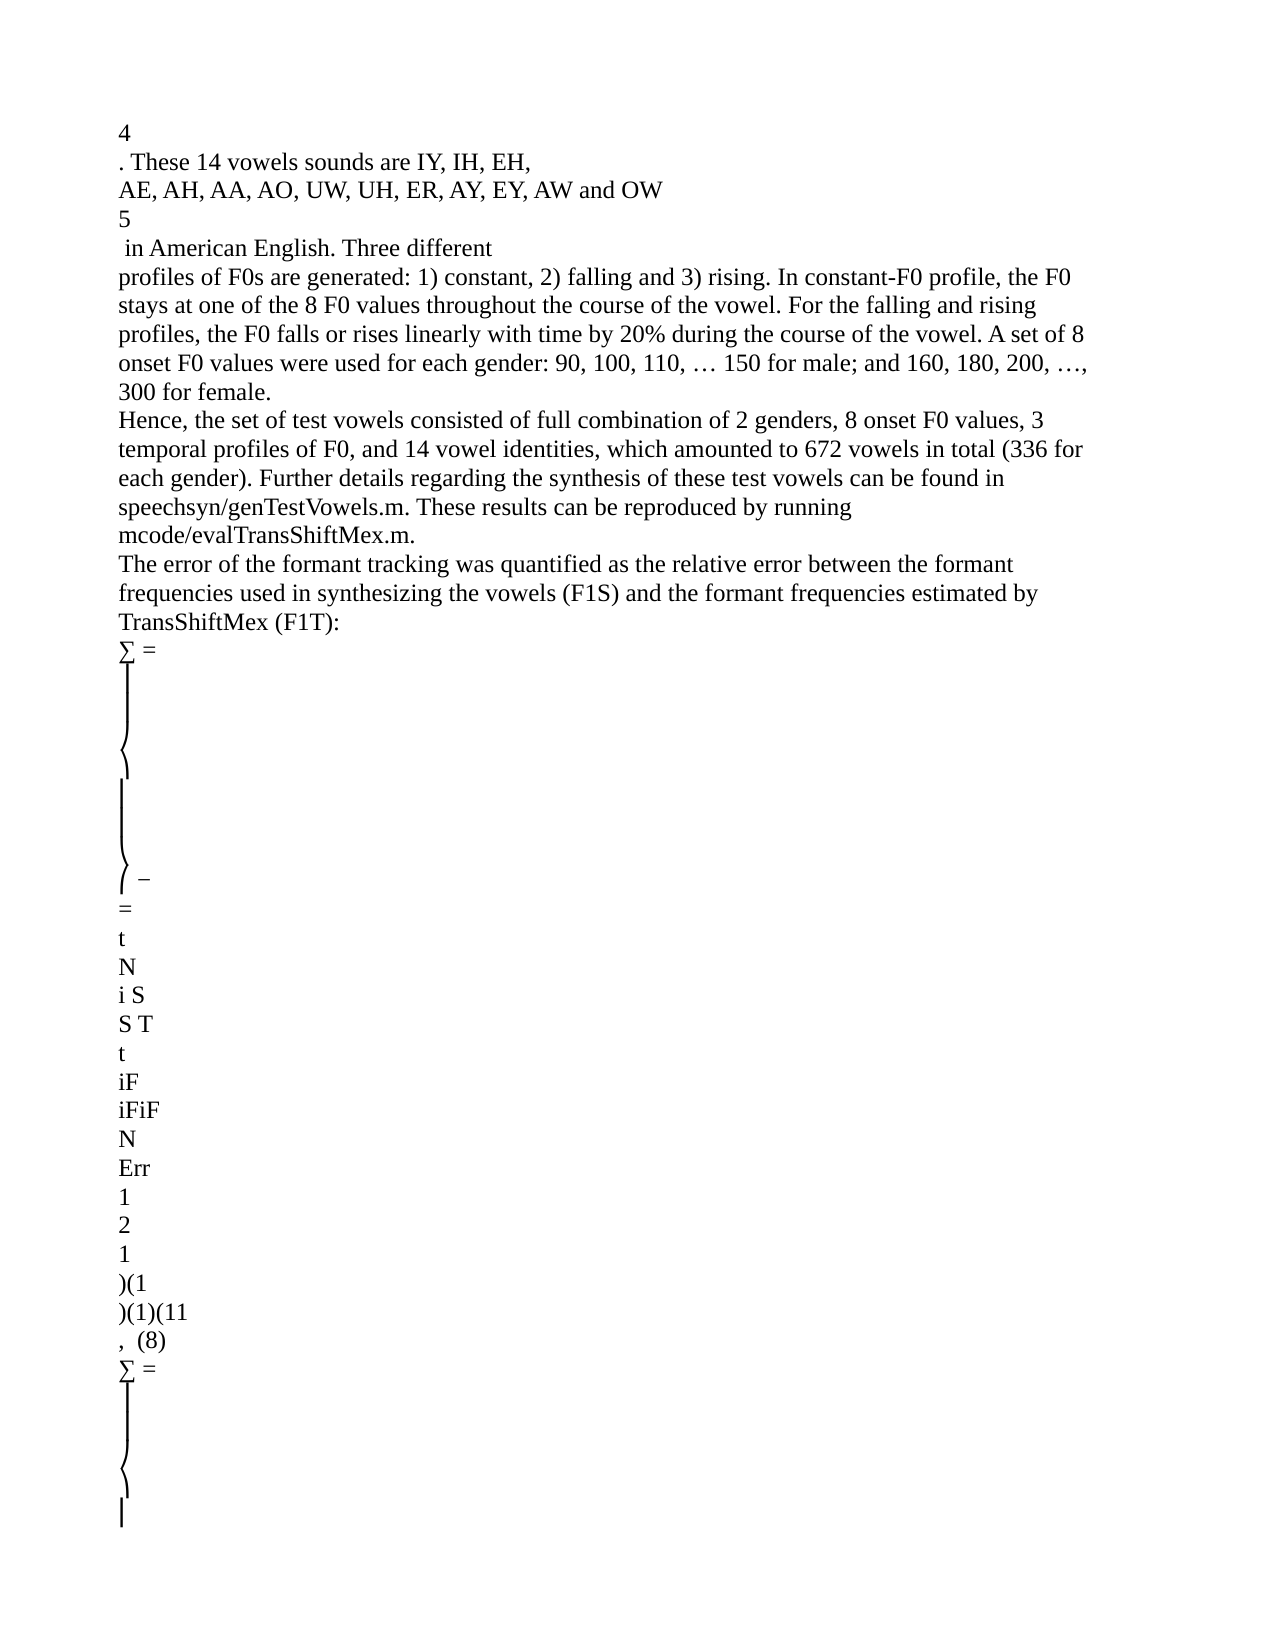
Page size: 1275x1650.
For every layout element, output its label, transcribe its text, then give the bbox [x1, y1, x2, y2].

text = [118, 894, 1157, 923]
text Hence, the set of test vowels consisted of full combination of 2 genders, 8 onset F0 values, 3 [118, 406, 1157, 434]
text N [118, 1124, 1157, 1153]
text iF [118, 1067, 1157, 1096]
text mcode/evalTransShiftMex.m. [118, 521, 1157, 549]
text ∑ = [118, 1354, 1157, 1383]
text in American English. Three different [118, 233, 1157, 262]
text profiles, the F0 falls or rises linearly with time by 20% during the course of the vowel. A set of 8 [118, 319, 1157, 348]
text S T [118, 1009, 1157, 1038]
text ⎟ [128, 1412, 1157, 1441]
text 1 [118, 1239, 1157, 1268]
text ⎟ [128, 693, 1157, 722]
text Err [118, 1153, 1157, 1182]
text ⎟ [118, 1383, 126, 1412]
text ⎜ [123, 808, 1157, 837]
text ⎞ [123, 751, 1157, 779]
text ⎟ [118, 693, 126, 722]
text ⎟ [118, 1412, 126, 1441]
text . These 14 vowels sounds are IY, IH, EH, [118, 147, 1157, 176]
text ⎜ [123, 779, 1157, 808]
text )(1 [118, 1268, 1157, 1297]
text 5 [118, 204, 1157, 233]
text 300 for female. [118, 377, 1157, 406]
text ⎛ − [123, 866, 1157, 894]
text t [118, 923, 1157, 952]
text ⎟ [128, 1383, 1157, 1412]
text temporal profiles of F0, and 14 vowel identities, which amounted to 672 vowels in total (336 for [118, 434, 1157, 463]
text ⎠ [122, 1441, 1157, 1469]
text t [118, 1038, 1157, 1067]
text TransShiftMex (F1T): [118, 607, 1157, 636]
text i S [118, 981, 1157, 1009]
text ⎠ [118, 722, 126, 751]
text ∑ = [118, 636, 1157, 664]
text ⎟ [128, 664, 1157, 693]
text ⎛ − [118, 866, 125, 894]
text ⎞ [118, 1469, 126, 1498]
text iFiF [118, 1096, 1157, 1124]
text ⎟ [118, 664, 126, 693]
text 2 [118, 1211, 1157, 1239]
text ⎞ [118, 751, 126, 779]
text profiles of F0s are generated: 1) constant, 2) falling and 3) rising. In constant-F0 profile, the F0 [118, 262, 1157, 291]
text ⎝ [123, 837, 1157, 866]
text 1 [118, 1182, 1157, 1211]
text The error of the formant tracking was quantified as the relative error between the formant [118, 549, 1157, 578]
text ⎝ [118, 837, 126, 866]
text speechsyn/genTestVowels.m. These results can be reproduced by running [118, 492, 1157, 521]
text AE, AH, AA, AO, UW, UH, ER, AY, EY, AW and OW [118, 176, 1157, 204]
text 4 [118, 118, 1157, 147]
text ⎠ [118, 1441, 126, 1469]
text frequencies used in synthesizing the vowels (F1S) and the formant frequencies estimated by [118, 578, 1157, 607]
text each gender). Further details regarding the synthesis of these test vowels can be found in [118, 463, 1157, 492]
text )(1)(11 [118, 1297, 1157, 1326]
text ⎠ [123, 722, 1157, 751]
text , (8) [118, 1326, 1157, 1354]
text stays at one of the 8 F0 values throughout the course of the vowel. For the falling and rising [118, 291, 1157, 319]
text ⎞ [123, 1469, 1157, 1498]
text onset F0 values were used for each gender: 90, 100, 110, … 150 for male; and 160, 180, 200, …, [118, 348, 1157, 377]
text N [118, 952, 1157, 981]
text ⎜ [123, 1498, 1157, 1527]
